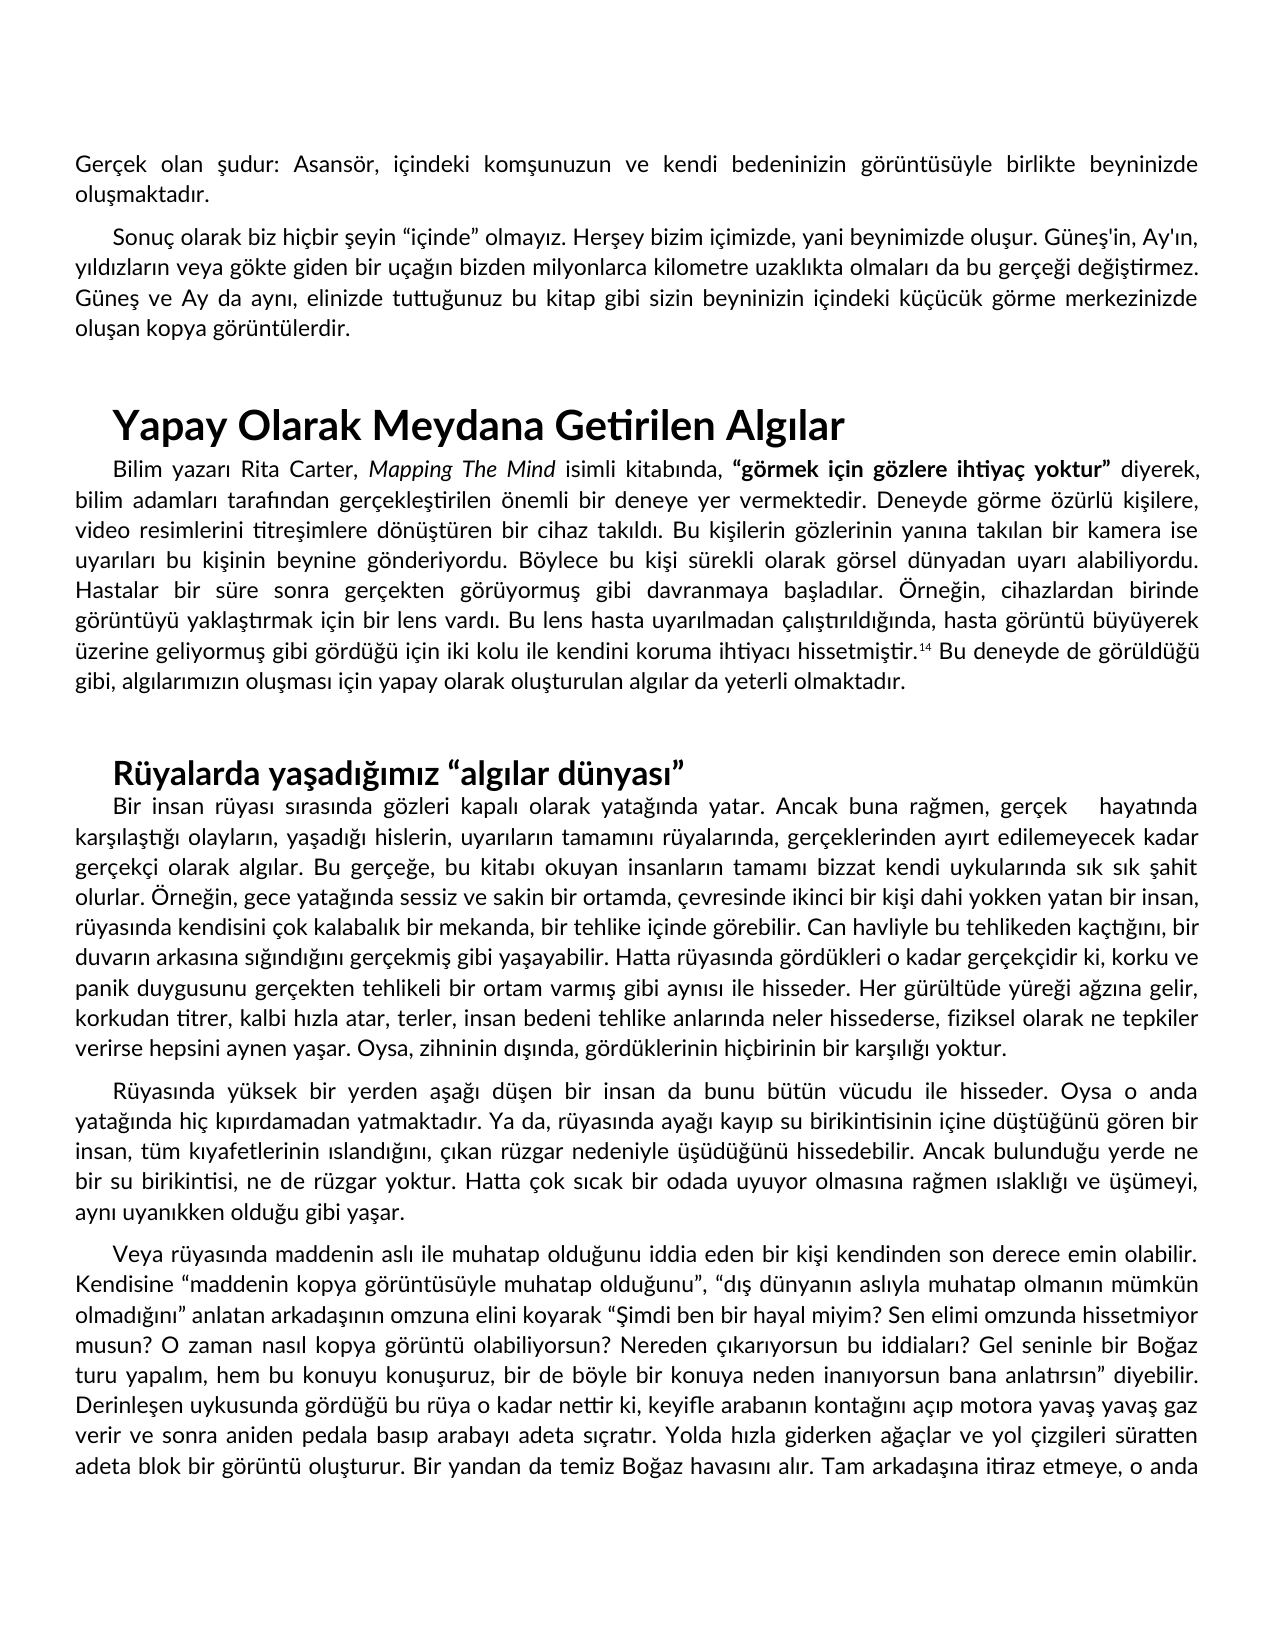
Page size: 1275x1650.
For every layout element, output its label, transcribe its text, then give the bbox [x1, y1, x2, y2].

subtitle Yapay Olarak Meydana Getirilen Algılar [112, 399, 1200, 449]
text Bir insan rüyası sırasında gözleri kapalı olarak yatağında yatar. Ancak buna rağmen, gerçek hayatında karşılaştığı olayların, yaşadığı hislerin, uyarıların tamamını rüyalarında, gerçeklerinden ayırt edilemeyecek kadar gerçekçi olarak algılar. Bu gerçeğe, bu kitabı okuyan insanların tamamı bizzat kendi uykularında sık sık şahit olurlar. Örneğin, gece yatağında sessiz ve sakin bir ortamda, çevresinde ikinci bir kişi dahi yokken yatan bir insan, rüyasında kendisini çok kalabalık bir mekanda, bir tehlike içinde görebilir. Can havliyle bu tehlikeden kaçtığını, bir duvarın arkasına sığındığını gerçekmiş gibi yaşayabilir. Hatta rüyasında gördükleri o kadar gerçekçidir ki, korku ve panik duygusunu gerçekten tehlikeli bir ortam varmış gibi aynısı ile hisseder. Her gürültüde yüreği ağzına gelir, korkudan titrer, kalbi hızla atar, terler, insan bedeni tehlike anlarında neler hissederse, fiziksel olarak ne tepkiler verirse hepsini aynen yaşar. Oysa, zihninin dışında, gördüklerinin hiçbirinin bir karşılığı yoktur. [75, 792, 1200, 1061]
text Bilim yazarı Rita Carter, Mapping The Mind isimli kitabında, “görmek için gözlere ihtiyaç yoktur” diyerek, bilim adamları tarafından gerçekleştirilen önemli bir deneye yer vermektedir. Deneyde görme özürlü kişilere, video resimlerini titreşimlere dönüştüren bir cihaz takıldı. Bu kişilerin gözlerinin yanına takılan bir kamera ise uyarıları bu kişinin beynine gönderiyordu. Böylece bu kişi sürekli olarak görsel dünyadan uyarı alabiliyordu. Hastalar bir süre sonra gerçekten görüyormuş gibi davranmaya başladılar. Örneğin, cihazlardan birinde görüntüyü yaklaştırmak için bir lens vardı. Bu lens hasta uyarılmadan çalıştırıldığında, hasta görüntü büyüyerek üzerine geliyormuş gibi gördüğü için iki kolu ile kendini koruma ihtiyacı hissetmiştir.14 Bu deneyde de görüldüğü gibi, algılarımızın oluşması için yapay olarak oluşturulan algılar da yeterli olmaktadır. [75, 455, 1200, 694]
text Rüyasında yüksek bir yerden aşağı düşen bir insan da bunu bütün vücudu ile hisseder. Oysa o anda yatağında hiç kıpırdamadan yatmaktadır. Ya da, rüyasında ayağı kayıp su birikintisinin içine düştüğünü gören bir insan, tüm kıyafetlerinin ıslandığını, çıkan rüzgar nedeniyle üşüdüğünü hissedebilir. Ancak bulunduğu yerde ne bir su birikintisi, ne de rüzgar yoktur. Hatta çok sıcak bir odada uyuyor olmasına rağmen ıslaklığı ve üşümeyi, aynı uyanıkken olduğu gibi yaşar. [75, 1076, 1200, 1225]
subtitle Rüyalarda yaşadığımız “algılar dünyası” [112, 752, 1200, 792]
text Sonuç olarak biz hiçbir şeyin “içinde” olmayız. Herşey bizim içimizde, yani beynimizde oluşur. Güneş'in, Ay'ın, yıldızların veya gökte giden bir uçağın bizden milyonlarca kilometre uzaklıkta olmaları da bu gerçeği değiştirmez. Güneş ve Ay da aynı, elinizde tuttuğunuz bu kitap gibi sizin beyninizin içindeki küçücük görme merkezinizde oluşan kopya görüntülerdir. [75, 223, 1200, 341]
text Gerçek olan şudur: Asansör, içindeki komşunuzun ve kendi bedeninizin görüntüsüyle birlikte beyninizde oluşmaktadır. [75, 150, 1200, 208]
text Veya rüyasında maddenin aslı ile muhatap olduğunu iddia eden bir kişi kendinden son derece emin olabilir. Kendisine “maddenin kopya görüntüsüyle muhatap olduğunu”, “dış dünyanın aslıyla muhatap olmanın mümkün olmadığını” anlatan arkadaşının omzuna elini koyarak “Şimdi ben bir hayal miyim? Sen elimi omzunda hissetmiyor musun? O zaman nasıl kopya görüntü olabiliyorsun? Nereden çıkarıyorsun bu iddiaları? Gel seninle bir Boğaz turu yapalım, hem bu konuyu konuşuruz, bir de böyle bir konuya neden inanıyorsun bana anlatırsın” diyebilir. Derinleşen uykusunda gördüğü bu rüya o kadar nettir ki, keyifle arabanın kontağını açıp motora yavaş yavaş gaz verir ve sonra aniden pedala basıp arabayı adeta sıçratır. Yolda hızla giderken ağaçlar ve yol çizgileri süratten adeta blok bir görüntü oluşturur. Bir yandan da temiz Boğaz havasını alır. Tam arkadaşına itiraz etmeye, o anda [75, 1240, 1200, 1479]
